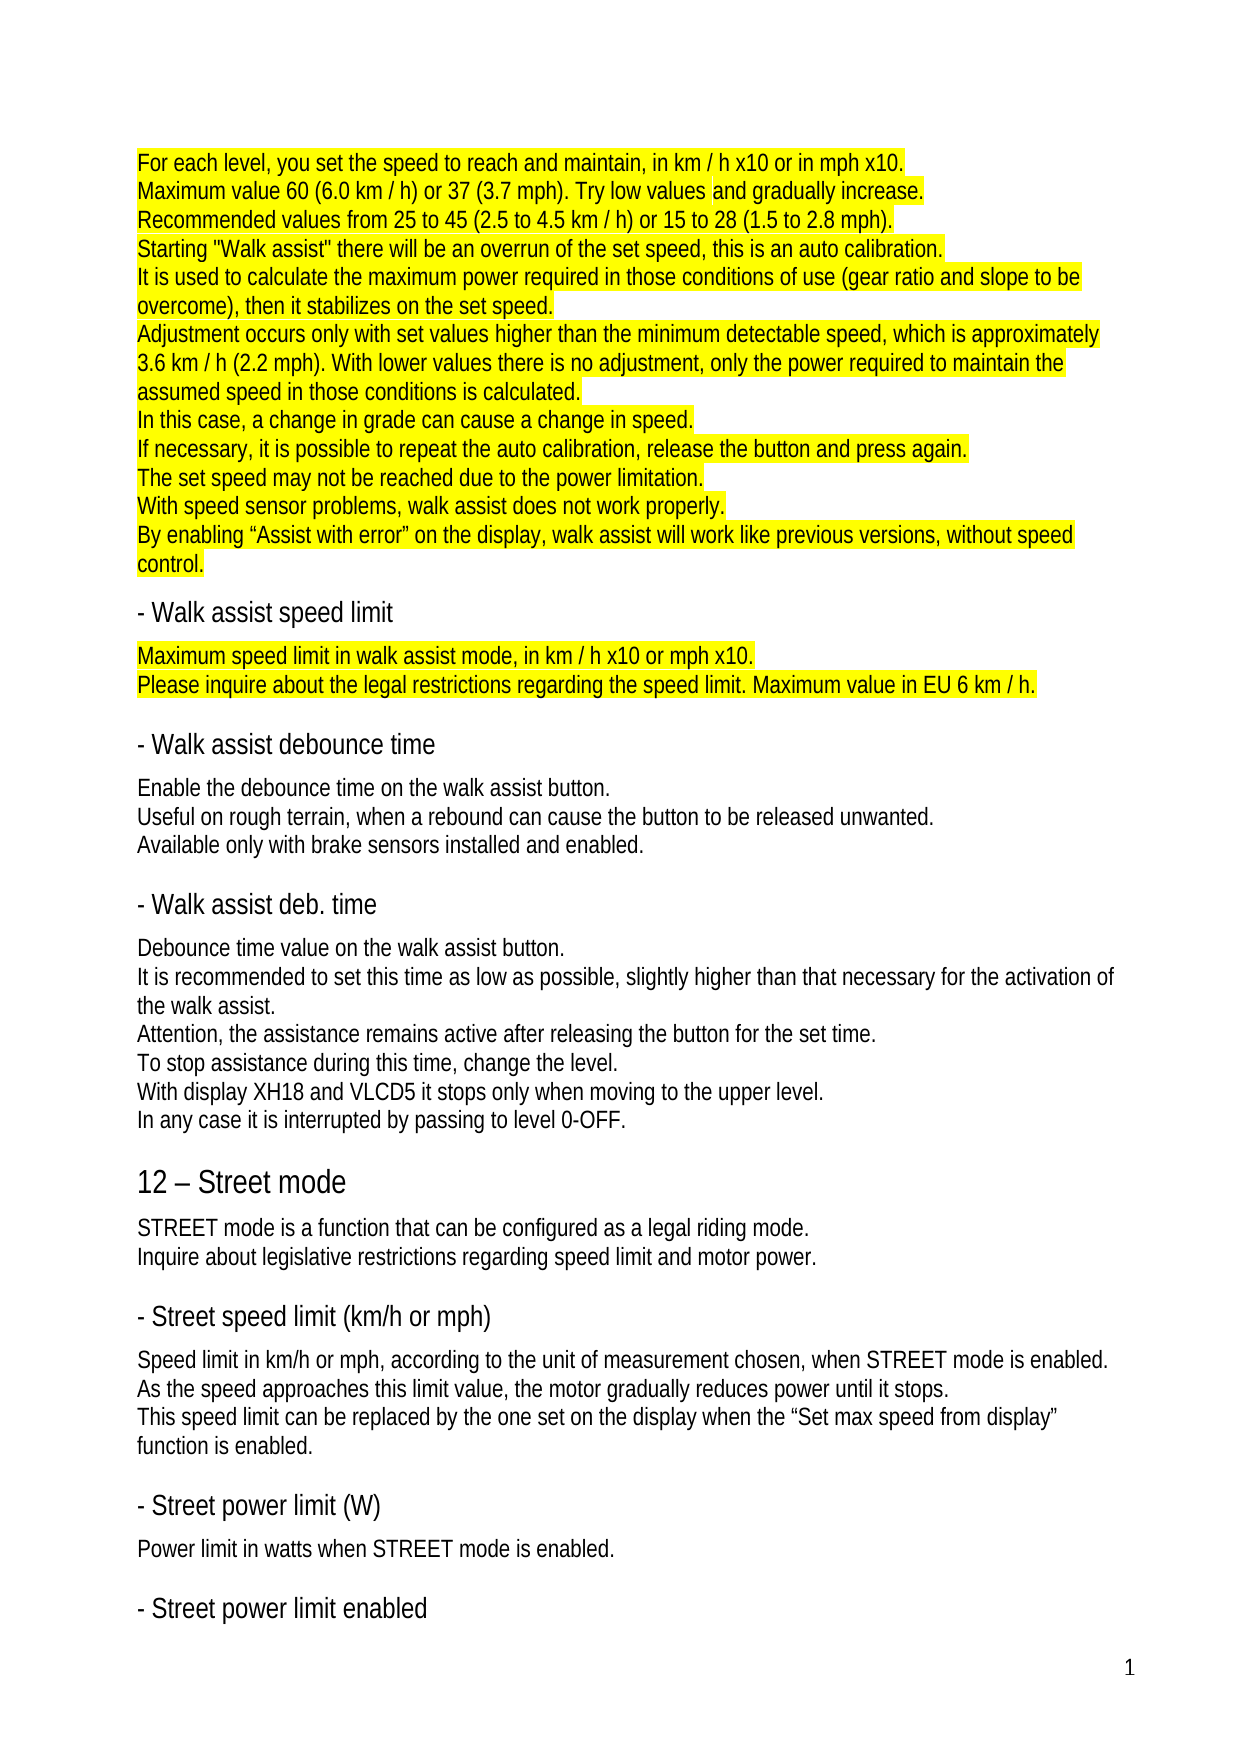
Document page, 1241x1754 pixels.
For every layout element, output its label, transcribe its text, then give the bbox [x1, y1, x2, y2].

text Speed limit in km/h or mph, according to the unit of measurement chosen, when STREET mode is enabled. [137, 1345, 1122, 1374]
text As the speed approaches this limit value, the motor gradually reduces power until it stops. [137, 1374, 1122, 1402]
text It is recommended to set this time as low as possible, slightly higher than that necessary for the activation of [137, 962, 1122, 991]
text Enable the debounce time on the walk assist button. [137, 773, 1122, 801]
text - Walk assist speed limit [137, 595, 1122, 628]
text - Street power limit enabled [137, 1592, 1122, 1625]
text For each level, you set the speed to reach and maintain, in km / h x10 or in mph x10. Maximum value 60 (6.0 km / h) or 37 (3.7 mph). Try low values ​​and gradually increase. Recommended values ​​from 25 to 45 (2.5 to 4.5 km / h) or 15 to 28 (1.5 to 2.8 mph). Starting "Walk assist" there will be an overrun of the set speed, this is an auto calibration. It is used to calculate the maximum power required in those conditions of use (gear ratio and slope to be overcome), then it stabilizes on the set speed. Adjustment occurs only with set values ​​higher than the minimum detectable speed, which is approximately 3.6 km / h (2.2 mph). With lower values there is no adjustment, only the power required to maintain the assumed speed in those conditions is calculated. In this case, a change in grade can cause a change in speed. If necessary, it is possible to repeat the auto calibration, release the button and press again. The set speed may not be reached due to the power limitation. [137, 148, 1122, 491]
text - Walk assist debounce time [137, 727, 1122, 760]
text Inquire about legislative restrictions regarding speed limit and motor power. [137, 1242, 1122, 1271]
text With display XH18 and VLCD5 it stops only when moving to the upper level. [137, 1077, 1122, 1105]
text Useful on rough terrain, when a rebound can cause the button to be released unwanted. [137, 801, 1122, 830]
text Debounce time value on the walk assist button. [137, 933, 1122, 962]
text Available only with brake sensors installed and enabled. [137, 830, 1122, 859]
text STREET mode is a function that can be configured as a legal riding mode. [137, 1213, 1122, 1242]
text To stop assistance during this time, change the level. [137, 1048, 1122, 1077]
text 12 – Street mode [137, 1162, 1122, 1201]
text Attention, the assistance remains active after releasing the button for the set time. [137, 1019, 1122, 1048]
text Power limit in watts when STREET mode is enabled. [137, 1534, 1122, 1563]
text - Walk assist deb. time [137, 887, 1122, 921]
text This speed limit can be replaced by the one set on the display when the “Set max speed from display” function is enabled. [137, 1402, 1122, 1460]
text With speed sensor problems, walk assist does not work properly. By enabling “Assist with error” on the display, walk assist will work like previous versions, without speed control. [137, 491, 1122, 577]
text - Street power limit (W) [137, 1488, 1122, 1522]
text - Street speed limit (km/h or mph) [137, 1299, 1122, 1333]
text the walk assist. [137, 991, 1122, 1019]
text In any case it is interrupted by passing to level 0-OFF. [137, 1105, 1122, 1134]
text Maximum speed limit in walk assist mode, in km / h x10 or mph x10. Please inquire about the legal restrictions regarding the speed limit. Maximum value in EU 6 km / h. [137, 641, 1122, 698]
